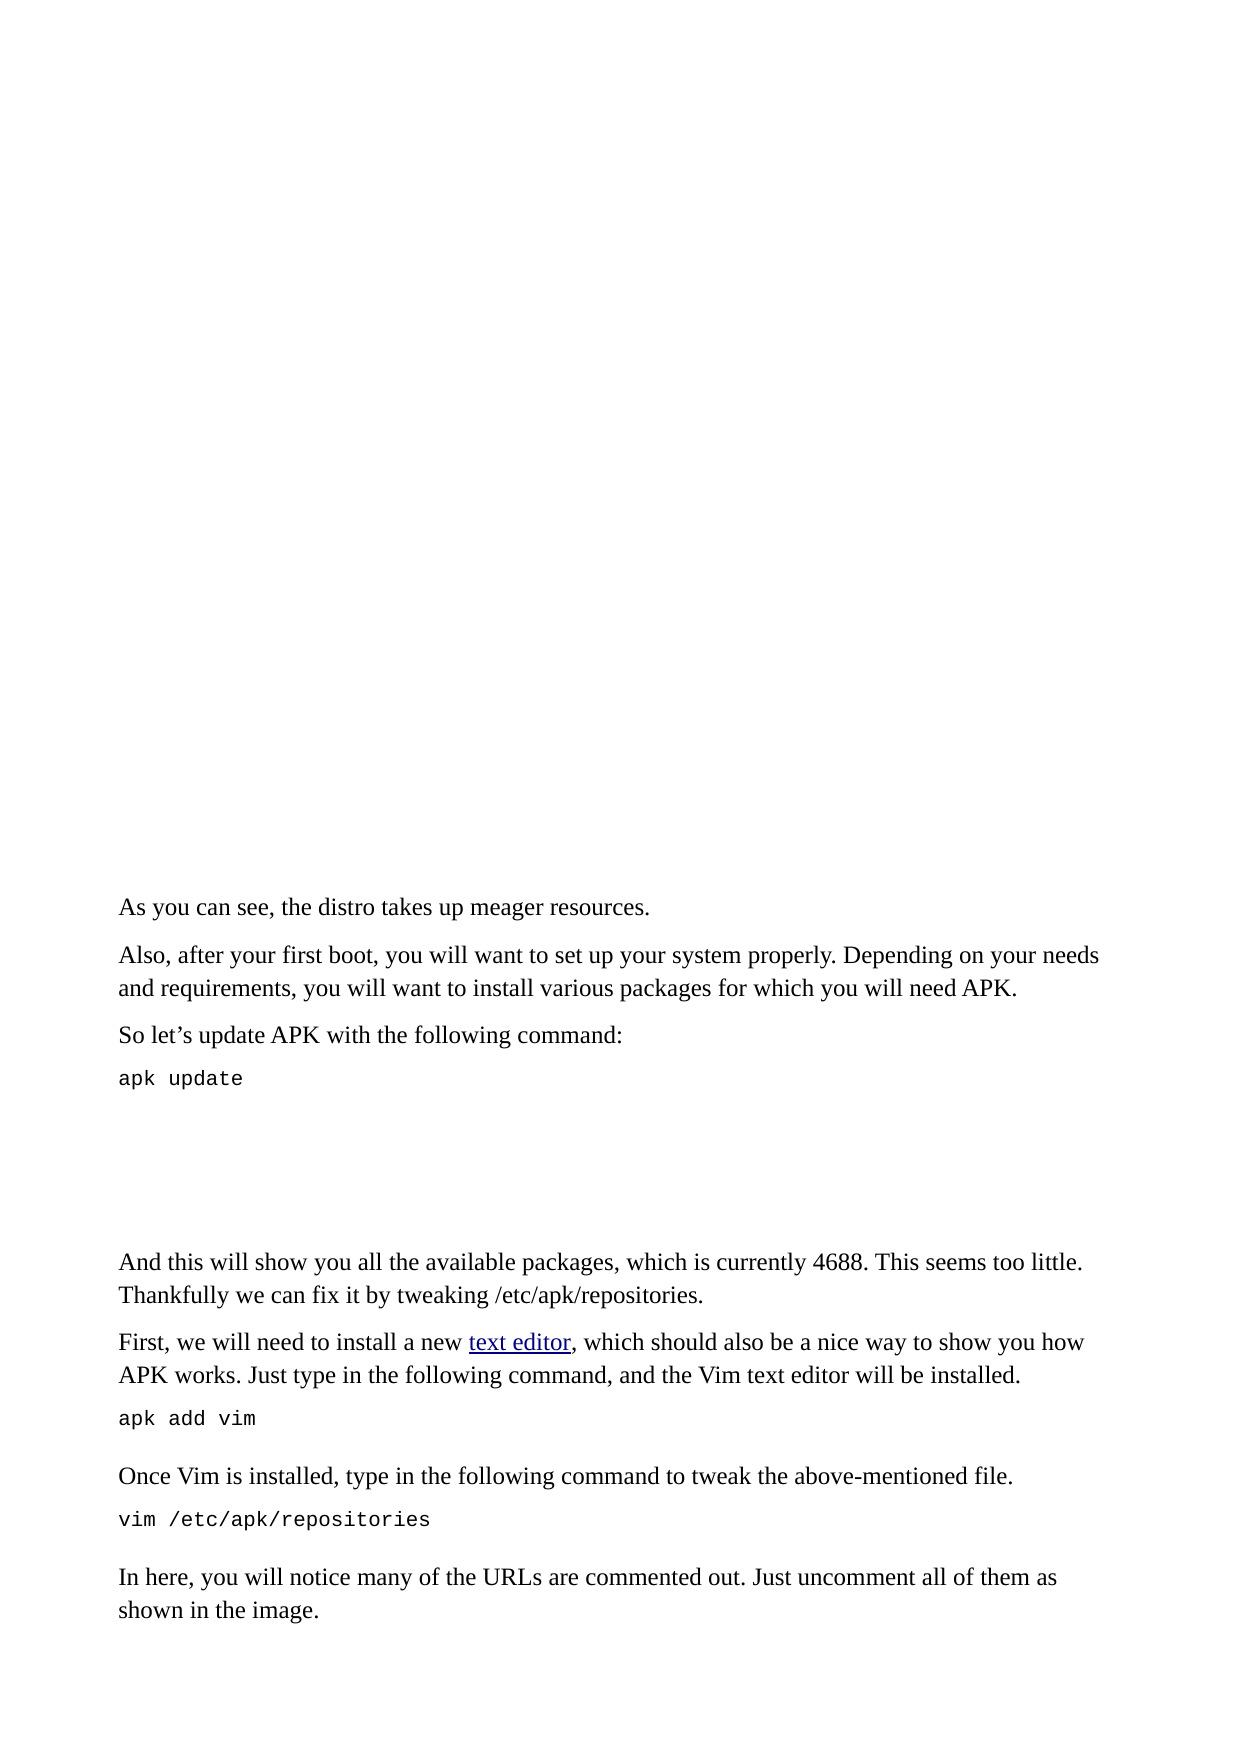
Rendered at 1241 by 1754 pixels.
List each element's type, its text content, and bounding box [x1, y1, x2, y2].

text vim /etc/apk/repositories [118, 1509, 1122, 1532]
text First, we will need to install a new text editor, which should also be a nice way to show you how APK works. Just type in the following command, and the Vim text editor will be installed. [118, 1327, 1122, 1389]
text In here, you will notice many of the URLs are commented out. Just uncomment all of them as shown in the image. [118, 1562, 1122, 1624]
picture [118, 118, 1120, 869]
text And this will show you all the available packages, which is currently 4688. This seems too little. Thankfully we can fix it by tweaking /etc/apk/repositories. [118, 1247, 1122, 1309]
picture [118, 1121, 1122, 1223]
text Also, after your first boot, you will want to set up your system properly. Depending on your needs and requirements, you will want to install various packages for which you will need APK. [118, 940, 1122, 1002]
text Once Vim is installed, type in the following command to tweak the above-mentioned file. [118, 1461, 1122, 1490]
text apk update [118, 1068, 1122, 1092]
text apk add vim [118, 1408, 1122, 1432]
text So let’s update APK with the following command: [118, 1021, 1122, 1049]
text As you can see, the distro takes up meager resources. [118, 892, 1122, 921]
